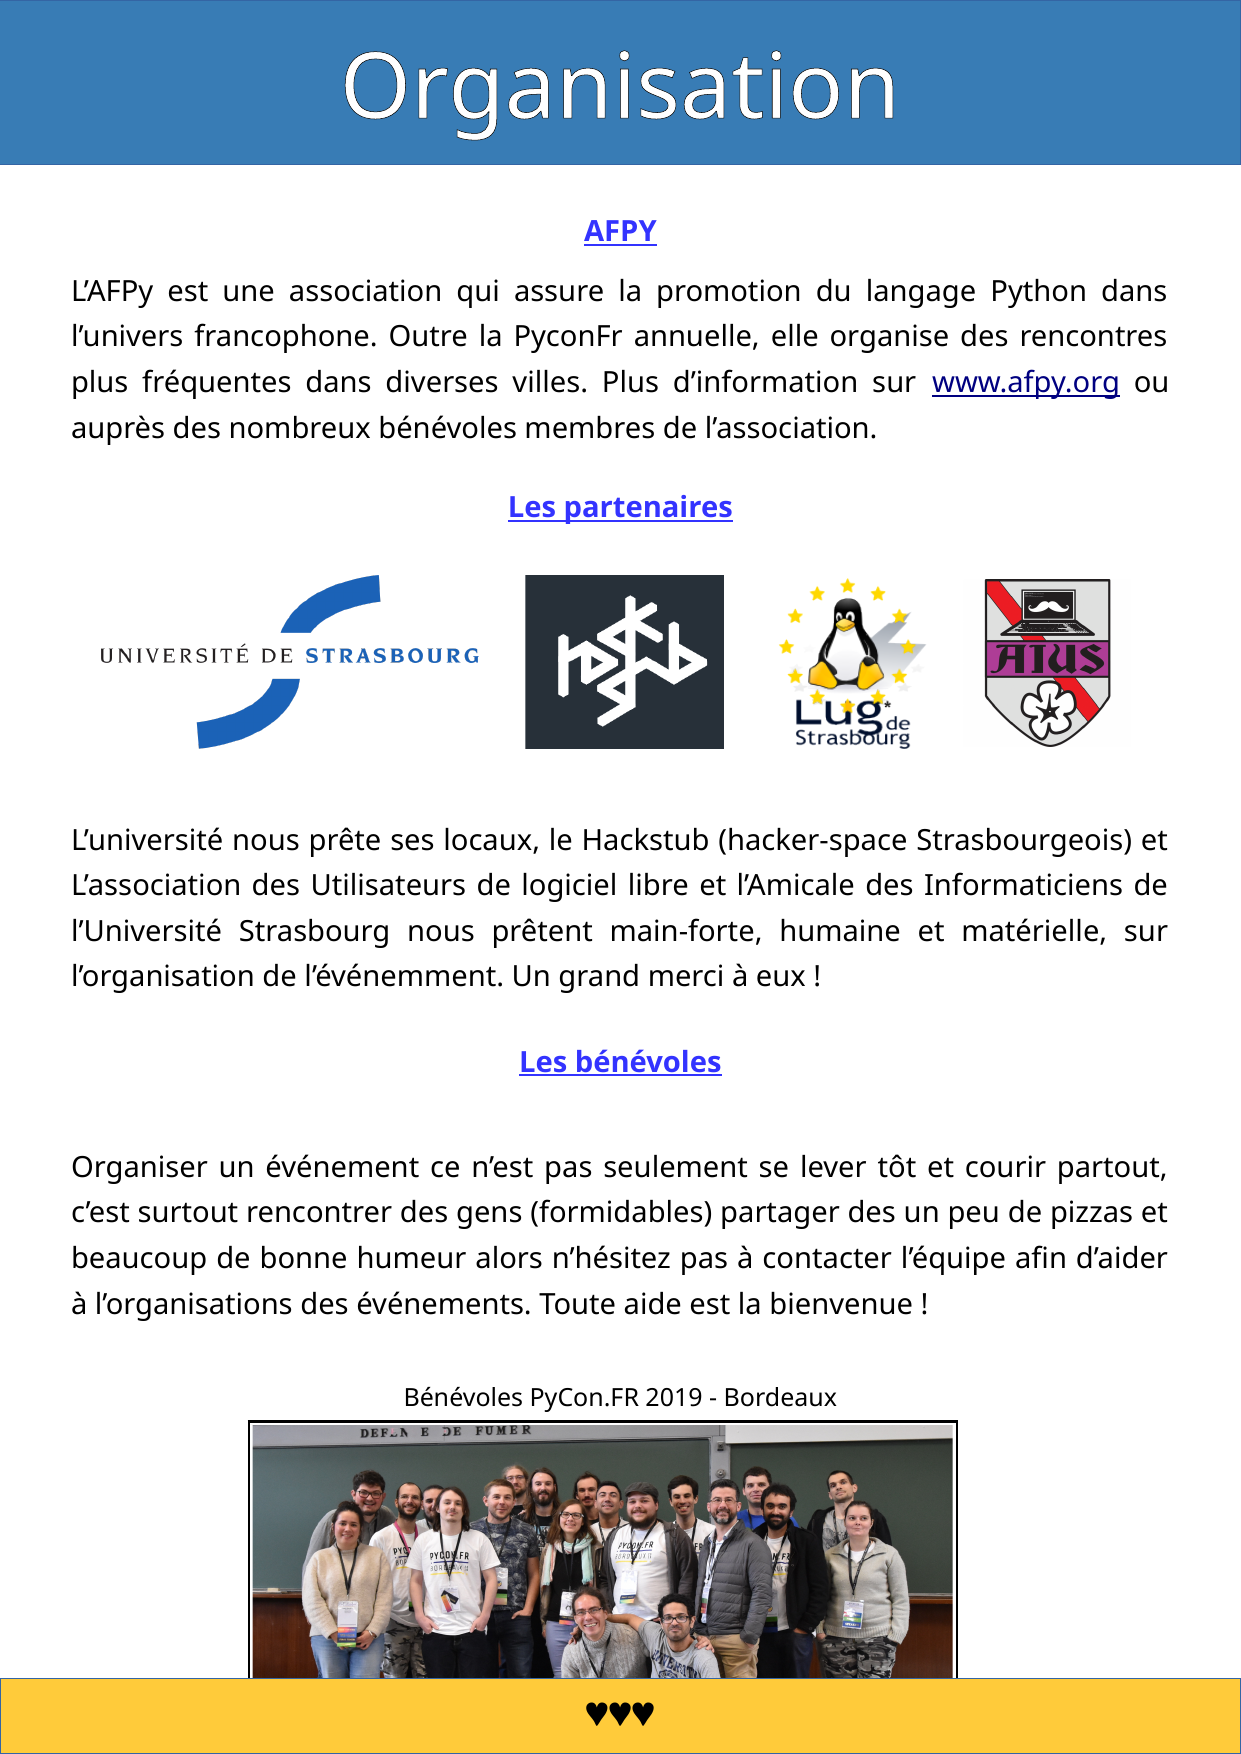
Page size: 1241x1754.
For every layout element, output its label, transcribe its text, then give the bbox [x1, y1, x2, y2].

picture [767, 578, 933, 749]
text Organiser un événement ce n’est pas seulement se lever tôt et courir partout, c’est surtout rencontrer des gens (formidables) partager des un peu de pizzas et beaucoup de bonne humeur alors n’hésitez pas à contacter l’équipe afin d’aider à l’organisations des événements. Toute aide est la bienvenue ! [71, 1146, 1169, 1323]
subtitle AFPY [71, 211, 1169, 250]
text L’AFPy est une association qui assure la promotion du langage Python dans l’univers francophone. Outre la PyconFr annuelle, elle organise des rencontres plus fréquentes dans diverses villes. Plus d’information sur www.afpy.org ou auprès des nombreux bénévoles membres de l’association. [71, 270, 1169, 447]
picture [525, 575, 724, 749]
text L’université nous prête ses locaux, le Hackstub (hacker-space Strasbourgeois) et L’association des Utilisateurs de logiciel libre et l’Amicale des Informaticiens de l’Université Strasbourg nous prêtent main-forte, humaine et matérielle, sur l’organisation de l’événemment. Un grand merci à eux ! [71, 819, 1169, 995]
subtitle Les bénévoles [71, 1041, 1169, 1081]
text Bénévoles PyCon.FR 2019 - Bordeaux [71, 1380, 1169, 1414]
subtitle Les partenaires [71, 487, 1169, 526]
picture [963, 579, 1132, 747]
picture [252, 1425, 953, 1678]
text [250, 1423, 956, 1678]
picture [101, 575, 479, 749]
